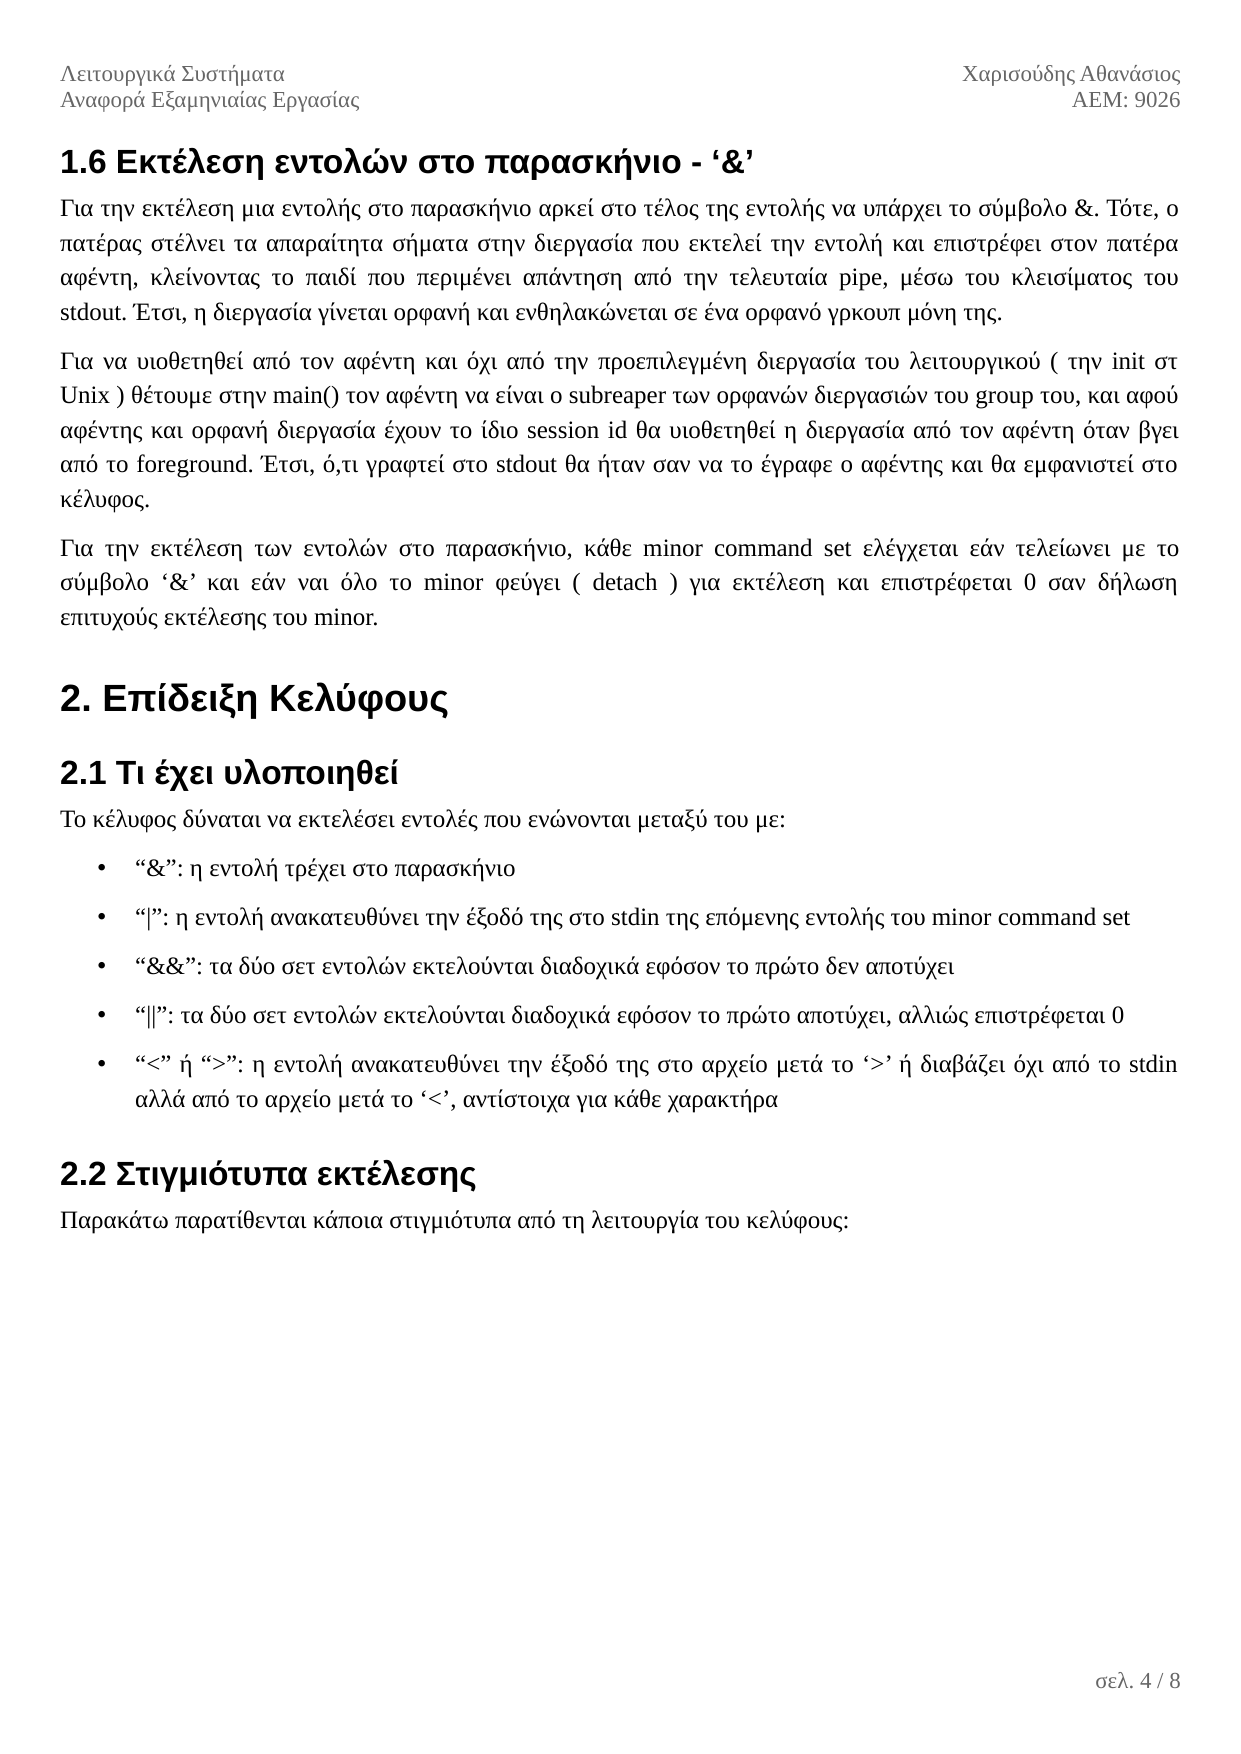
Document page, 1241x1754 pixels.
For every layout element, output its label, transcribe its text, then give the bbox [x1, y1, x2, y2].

list “||”: τα δύο σετ εντολών εκτελούνται διαδοχικά εφόσον το πρώτο αποτύχει, αλλιώς επιστρέφεται 0 [97, 1000, 1181, 1029]
list “<” ή “>”: η εντολή ανακατευθύνει την έξοδό της στο αρχείο μετά το ‘>’ ή διαβάζει όχι από το stdin αλλά από το αρχείο μετά το ‘<’, αντίστοιχα για κάθε χαρακτήρα [97, 1049, 1181, 1112]
subtitle 2.2 Στιγμιότυπα εκτέλεσης [60, 1154, 1181, 1192]
text Για την εκτέλεση των εντολών στο παρασκήνιο, κάθε minor command set ελέγχεται εάν τελείωνει με το σύμβολο ‘&’ και εάν ναι όλο το minor φεύγει ( detach ) για εκτέλεση και επιστρέφεται 0 σαν δήλωση επιτυχούς εκτέλεσης του minor. [60, 533, 1181, 631]
subtitle 1.6 Εκτέλεση εντολών στο παρασκήνιο - ‘&’ [60, 142, 1181, 181]
list “|”: η εντολή ανακατευθύνει την έξοδό της στο stdin της επόμενης εντολής του minor command set [97, 902, 1181, 931]
list “&”: η εντολή τρέχει στο παρασκήνιο [97, 853, 1181, 882]
text Για την εκτέλεση μια εντολής στο παρασκήνιο αρκεί στο τέλος της εντολής να υπάρχει το σύμβολο &. Τότε, ο πατέρας στέλνει τα απαραίτητα σήματα στην διεργασία που εκτελεί την εντολή και επιστρέφει στον πατέρα αφέντη, κλείνοντας το παιδί που περιμένει απάντηση από την τελευταία pipe, μέσω του κλεισίματος του stdout. Έτσι, η διεργασία γίνεται ορφανή και ενθηλακώνεται σε ένα ορφανό γρκουπ μόνη της. [60, 193, 1181, 326]
text Παρακάτω παρατίθενται κάποια στιγμιότυπα από τη λειτουργία του κελύφους: [60, 1205, 1181, 1233]
text Το κέλυφος δύναται να εκτελέσει εντολές που ενώνονται μεταξύ του με: [60, 804, 1181, 833]
subtitle 2.1 Τι έχει υλοποιηθεί [60, 753, 1181, 791]
subtitle 2. Επίδειξη Κελύφους [60, 676, 1181, 719]
list “&&”: τα δύο σετ εντολών εκτελούνται διαδοχικά εφόσον το πρώτο δεν αποτύχει [97, 951, 1181, 980]
text Για να υιοθετηθεί από τον αφέντη και όχι από την προεπιλεγμένη διεργασία του λειτουργικού ( την init στ Unix ) θέτουμε στην main() τον αφέντη να είναι ο subreaper των ορφανών διεργασιών του group του, και αφού αφέντης και ορφανή διεργασία έχουν το ίδιο session id θα υιοθετηθεί η διεργασία από τον αφέντη όταν βγει από το foreground. Έτσι, ό,τι γραφτεί στο stdout θα ήταν σαν να το έγραφε ο αφέντης και θα εμφανιστεί στο κέλυφος. [60, 346, 1181, 512]
